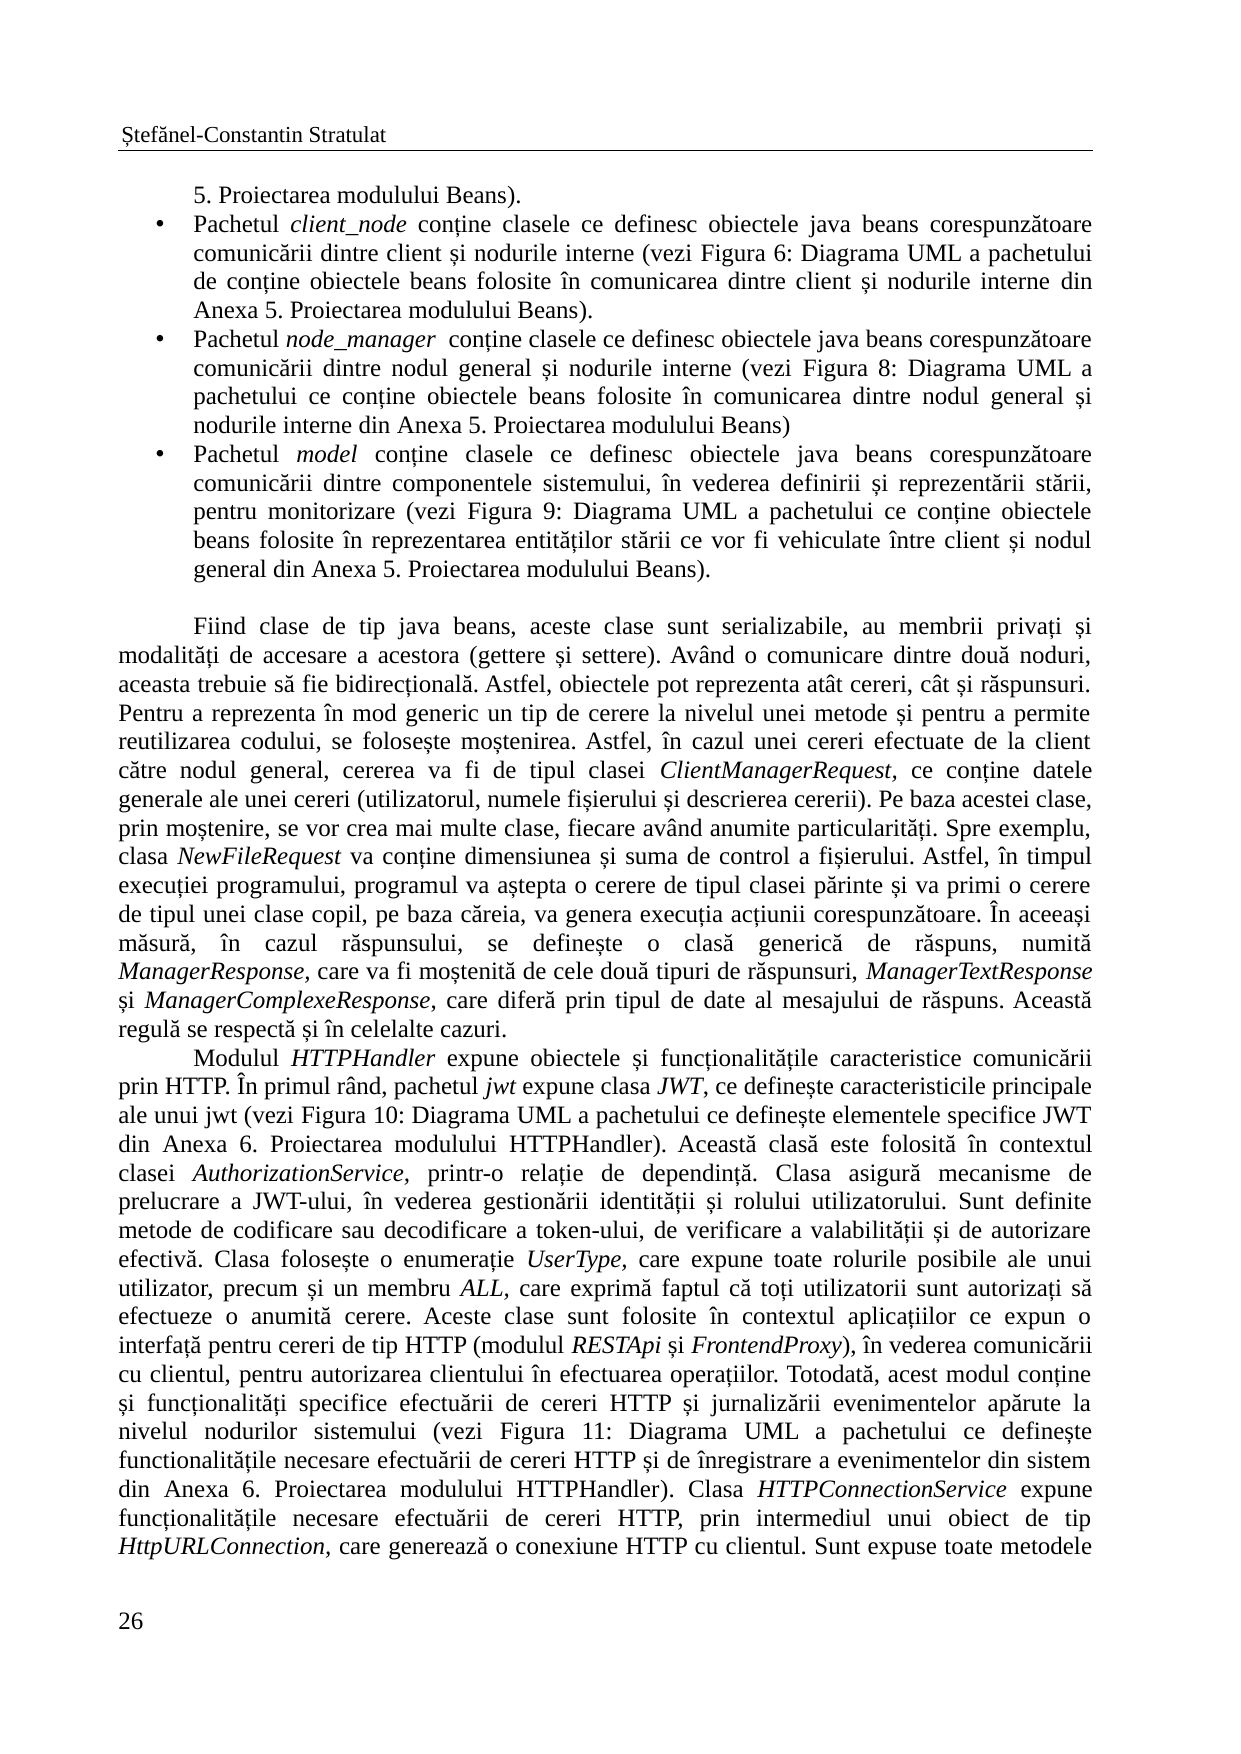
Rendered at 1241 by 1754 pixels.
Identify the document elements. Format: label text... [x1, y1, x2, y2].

text Modulul HTTPHandler expune obiectele și funcționalitățile caracteristice comunicării prin HTTP. În primul rând, pachetul jwt expune clasa JWT, ce definește caracteristicile principale ale unui jwt (vezi Figura 10: Diagrama UML a pachetului ce definește elementele specifice JWT din Anexa 6. Proiectarea modulului HTTPHandler). Această clasă este folosită în contextul clasei AuthorizationService, printr-o relație de dependință. Clasa asigură mecanisme de prelucrare a JWT-ului, în vederea gestionării identității și rolului utilizatorului. Sunt definite metode de codificare sau decodificare a token-ului, de verificare a valabilității și de autorizare efectivă. Clasa folosește o enumerație UserType, care expune toate rolurile posibile ale unui utilizator, precum și un membru ALL, care exprimă faptul că toți utilizatorii sunt autorizați să efectueze o anumită cerere. Aceste clase sunt folosite în contextul aplicațiilor ce expun o interfață pentru cereri de tip HTTP (modulul RESTApi și FrontendProxy), în vederea comunicării cu clientul, pentru autorizarea clientului în efectuarea operațiilor. Totodată, acest modul conține și funcționalități specifice efectuării de cereri HTTP și jurnalizării evenimentelor apărute la nivelul nodurilor sistemului (vezi Figura 11: Diagrama UML a pachetului ce definește functionalitățile necesare efectuării de cereri HTTP și de înregistrare a evenimentelor din sistem din Anexa 6. Proiectarea modulului HTTPHandler). Clasa HTTPConnectionService expune funcționalitățile necesare efectuării de cereri HTTP, prin intermediul unui obiect de tip HttpURLConnection, care generează o conexiune HTTP cu clientul. Sunt expuse toate metodele [118, 1043, 1093, 1560]
list Pachetul model conține clasele ce definesc obiectele java beans corespunzătoare comunicării dintre componentele sistemului, în vederea definirii și reprezentării stării, pentru monitorizare (vezi Figura 9: Diagrama UML a pachetului ce conține obiectele beans folosite în reprezentarea entităților stării ce vor fi vehiculate între client și nodul general din Anexa 5. Proiectarea modulului Beans). [156, 439, 1093, 583]
text Fiind clase de tip java beans, aceste clase sunt serializabile, au membrii privați și modalități de accesare a acestora (gettere și settere). Având o comunicare dintre două noduri, aceasta trebuie să fie bidirecțională. Astfel, obiectele pot reprezenta atât cereri, cât și răspunsuri. Pentru a reprezenta în mod generic un tip de cerere la nivelul unei metode și pentru a permite reutilizarea codului, se folosește moștenirea. Astfel, în cazul unei cereri efectuate de la client către nodul general, cererea va fi de tipul clasei ClientManagerRequest, ce conține datele generale ale unei cereri (utilizatorul, numele fișierului și descrierea cererii). Pe baza acestei clase, prin moștenire, se vor crea mai multe clase, fiecare având anumite particularități. Spre exemplu, clasa NewFileRequest va conține dimensiunea și suma de control a fișierului. Astfel, în timpul execuției programului, programul va aștepta o cerere de tipul clasei părinte și va primi o cerere de tipul unei clase copil, pe baza căreia, va genera execuția acțiunii corespunzătoare. În aceeași măsură, în cazul răspunsului, se definește o clasă generică de răspuns, numită ManagerResponse, care va fi moștenită de cele două tipuri de răspunsuri, ManagerTextResponse și ManagerComplexeResponse, care diferă prin tipul de date al mesajului de răspuns. Această regulă se respectă și în celelalte cazuri. [118, 611, 1093, 1043]
list Pachetul node_manager conține clasele ce definesc obiectele java beans corespunzătoare comunicării dintre nodul general și nodurile interne (vezi Figura 8: Diagrama UML a pachetului ce conține obiectele beans folosite în comunicarea dintre nodul general și nodurile interne din Anexa 5. Proiectarea modulului Beans) [156, 324, 1093, 439]
list Pachetul client_node conține clasele ce definesc obiectele java beans corespunzătoare comunicării dintre client și nodurile interne (vezi Figura 6: Diagrama UML a pachetului de conține obiectele beans folosite în comunicarea dintre client și nodurile interne din Anexa 5. Proiectarea modulului Beans). [156, 209, 1093, 324]
list 5. Proiectarea modulului Beans). [156, 180, 1093, 209]
